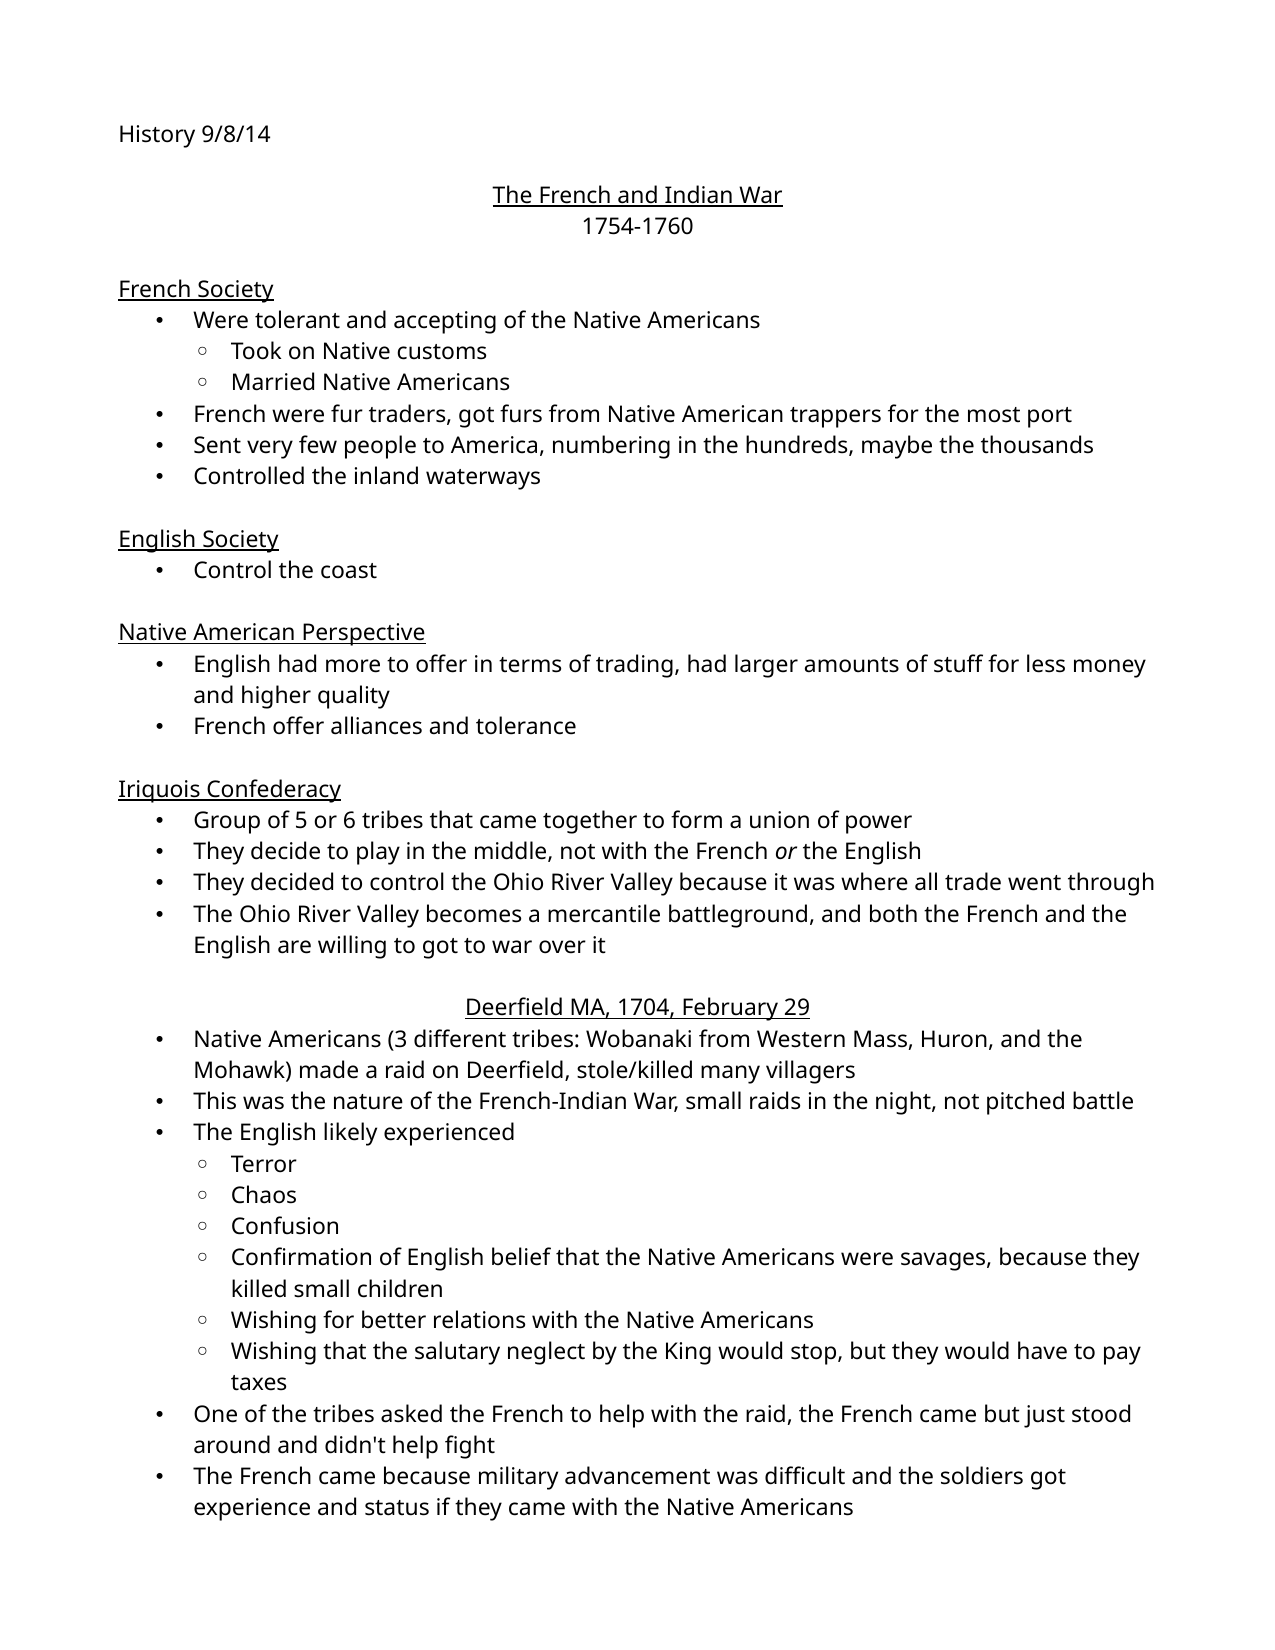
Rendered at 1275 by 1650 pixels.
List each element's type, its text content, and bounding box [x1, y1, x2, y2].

list The French came because military advancement was difficult and the soldiers got experience and status if they came with the Native Americans [156, 1460, 1157, 1523]
text Deerfield MA, 1704, February 29 [118, 991, 1157, 1023]
text The French and Indian War [118, 179, 1157, 210]
list French offer alliances and tolerance [156, 710, 1157, 741]
list Confusion [193, 1210, 1157, 1241]
list The English likely experienced [156, 1116, 1157, 1148]
text 1754-1760 [118, 210, 1157, 241]
list French were fur traders, got furs from Native American trappers for the most port [156, 398, 1157, 429]
list Confirmation of English belief that the Native Americans were savages, because they killed small children [193, 1241, 1157, 1304]
list They decided to control the Ohio River Valley because it was where all trade went through [156, 866, 1157, 898]
text Native American Perspective [118, 616, 1157, 648]
list One of the tribes asked the French to help with the raid, the French came but just stood around and didn't help fight [156, 1398, 1157, 1460]
list Group of 5 or 6 tribes that came together to form a union of power [156, 804, 1157, 835]
list Sent very few people to America, numbering in the hundreds, maybe the thousands [156, 429, 1157, 460]
list Wishing for better relations with the Native Americans [193, 1304, 1157, 1335]
list Controlled the inland waterways [156, 460, 1157, 491]
text Iriquois Confederacy [118, 773, 1157, 804]
list Wishing that the salutary neglect by the King would stop, but they would have to pay taxes [193, 1335, 1157, 1398]
list Control the coast [156, 554, 1157, 585]
list Married Native Americans [193, 366, 1157, 398]
list Took on Native customs [193, 335, 1157, 366]
list They decide to play in the middle, not with the French or the English [156, 835, 1157, 866]
list Native Americans (3 different tribes: Wobanaki from Western Mass, Huron, and the Mohawk) made a raid on Deerfield, stole/killed many villagers [156, 1023, 1157, 1085]
text English Society [118, 523, 1157, 554]
list This was the nature of the French-Indian War, small raids in the night, not pitched battle [156, 1085, 1157, 1116]
list The Ohio River Valley becomes a mercantile battleground, and both the French and the English are willing to got to war over it [156, 898, 1157, 960]
text French Society [118, 273, 1157, 304]
list English had more to offer in terms of trading, had larger amounts of stuff for less money and higher quality [156, 648, 1157, 710]
list Chaos [193, 1179, 1157, 1210]
list Terror [193, 1148, 1157, 1179]
list Were tolerant and accepting of the Native Americans [156, 304, 1157, 335]
